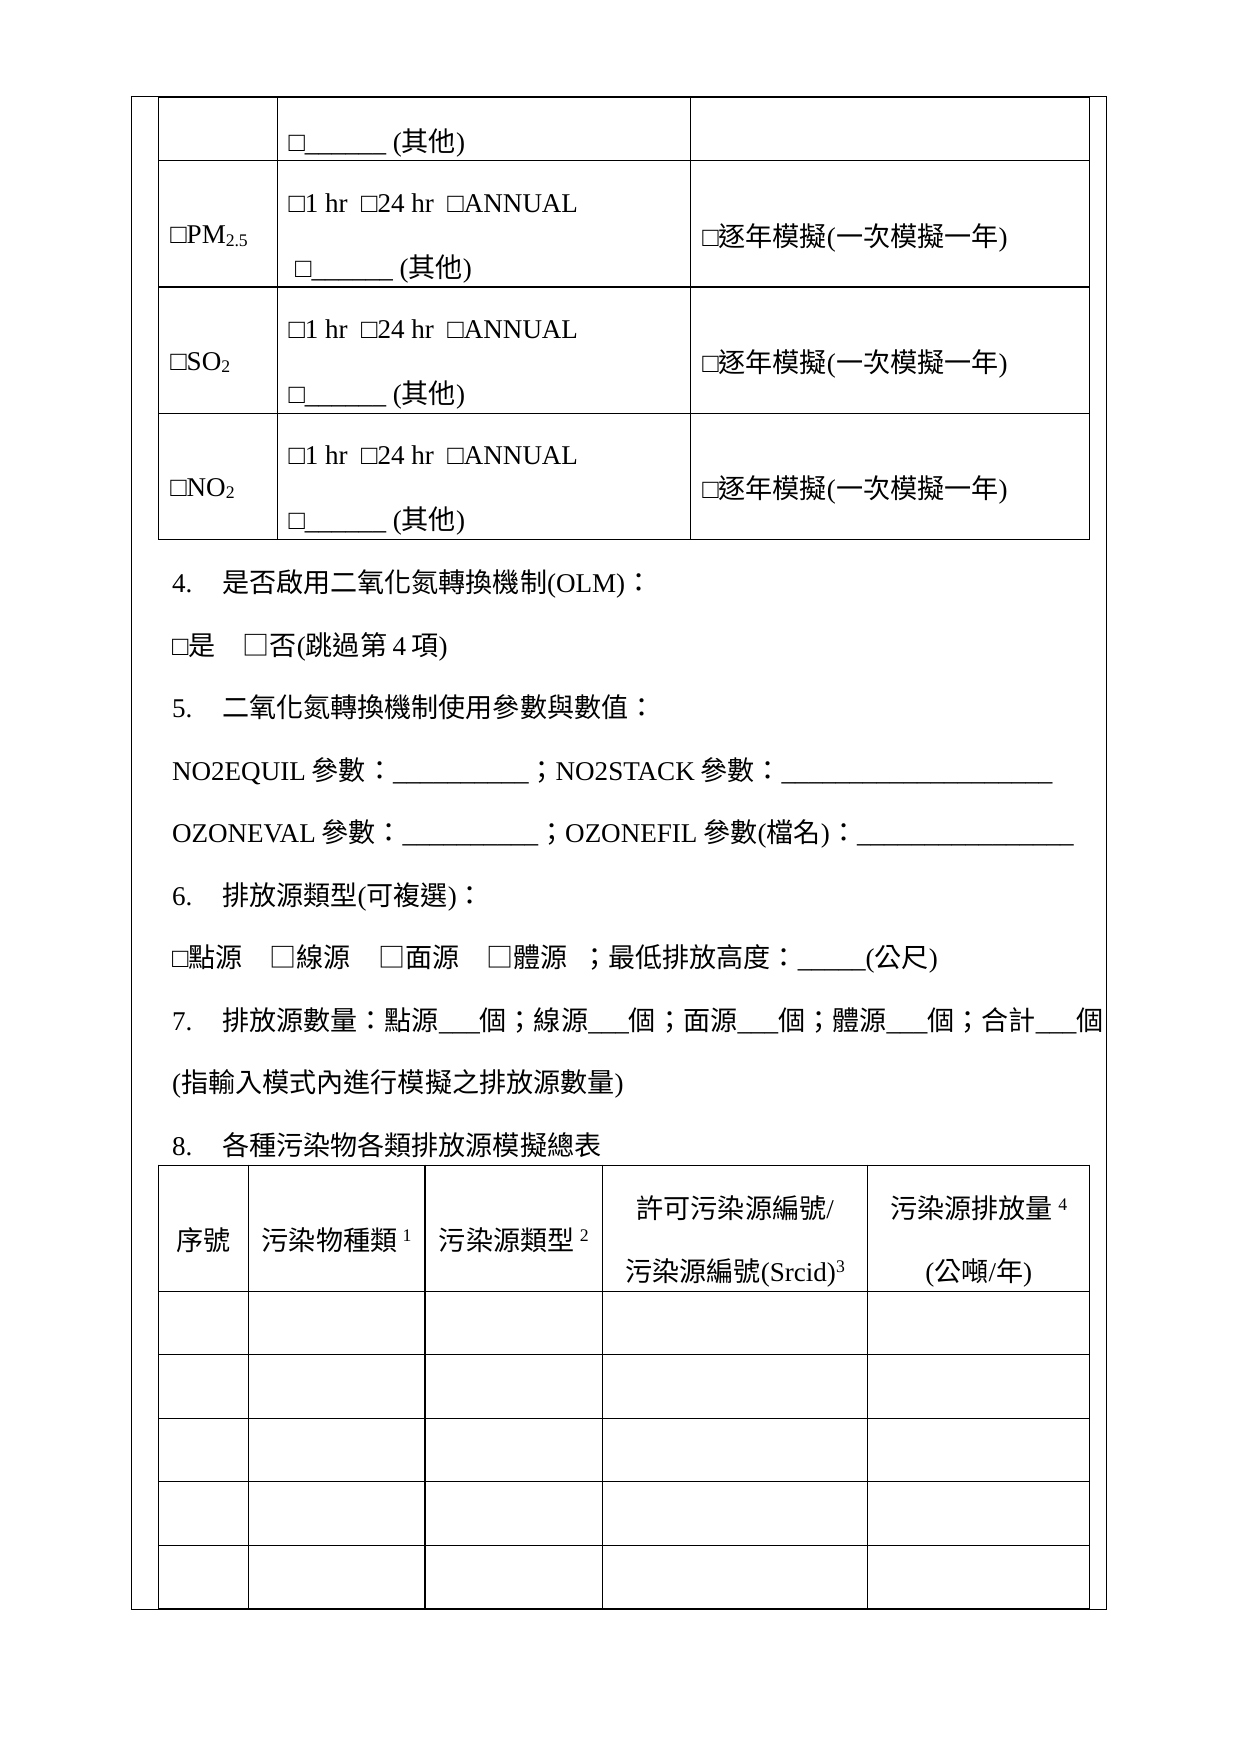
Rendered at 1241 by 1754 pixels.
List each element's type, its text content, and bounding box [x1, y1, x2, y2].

table_cell □NO2 [159, 414, 277, 538]
table_cell □逐年模擬(一次模擬一年) [691, 161, 1089, 286]
table_cell [426, 1546, 602, 1608]
table_cell [603, 1546, 867, 1608]
table_cell □PM2.5 [159, 161, 277, 286]
table_header 許可污染源編號/ 污染源編號(Srcid)3 [603, 1166, 867, 1291]
table_cell □逐年模擬(一次模擬一年) [691, 414, 1089, 538]
table_cell [159, 1355, 248, 1418]
table_cell [249, 1482, 424, 1545]
table_header 序號 [159, 1166, 248, 1291]
table_cell □1 hr □24 hr □ANNUAL □______ (其他) [278, 414, 690, 538]
table_cell [868, 1482, 1089, 1545]
table_cell [159, 1546, 248, 1608]
table_cell [426, 1355, 602, 1418]
table_cell □1 hr □24 hr □ANNUAL □______ (其他) [278, 161, 690, 286]
table_cell [249, 1292, 424, 1354]
table_header 使用之AERMOD模式之版本號碼：__________(例如V21112) 模式控制選項(MODELOP)： □DFAULT □CONC □OLM 模擬之污染物種與濃度平均時段(AVERTIME)： 是否啟用二氧化氮轉換機制(OLM)： □是 □否(跳過第4項) 二氧化氮轉換機制使用參數與數值： NO2EQUIL 參數：__________；NO2STACK參數：____________________ OZONEVAL參數：__________；OZONEFIL 參數(檔名)：________________ 排放源類型(可複選)： □點源 □線源 □面源 □體源 ；最低排放高度：_____(公尺) 排放源數量：點源___個；線源___個；面源___個；體源___個；合計___個 (指輸入模式內進行模擬之排放源數量) 各種污染物各類排放源模擬總表 [132, 97, 1106, 1609]
table_cell □SO2 [159, 288, 277, 412]
table_cell [426, 1482, 602, 1545]
table_cell [603, 1292, 867, 1354]
table_cell [603, 1482, 867, 1545]
table_cell [603, 1419, 867, 1481]
table_cell [249, 1355, 424, 1418]
table_header 污染源類型2 [426, 1166, 602, 1291]
table_header 污染物種類1 [249, 1166, 424, 1291]
table_cell [426, 1292, 602, 1354]
table_cell [159, 98, 277, 160]
table_cell [159, 1482, 248, 1545]
table_cell [868, 1292, 1089, 1354]
table_cell [868, 1546, 1089, 1608]
table_cell [426, 1419, 602, 1481]
table_cell [159, 1292, 248, 1354]
table_cell [249, 1419, 424, 1481]
table_cell [691, 98, 1089, 160]
table_header 污染源排放量4 (公噸/年) [868, 1166, 1089, 1291]
table_cell □1 hr □24 hr □ANNUAL □______ (其他) [278, 288, 690, 412]
table_cell [159, 1419, 248, 1481]
table_cell □逐年模擬(一次模擬一年) [691, 288, 1089, 412]
table_cell □______ (其他) [278, 98, 690, 160]
table_cell [868, 1419, 1089, 1481]
table_cell [249, 1546, 424, 1608]
table_cell [868, 1355, 1089, 1418]
table_cell [603, 1355, 867, 1418]
